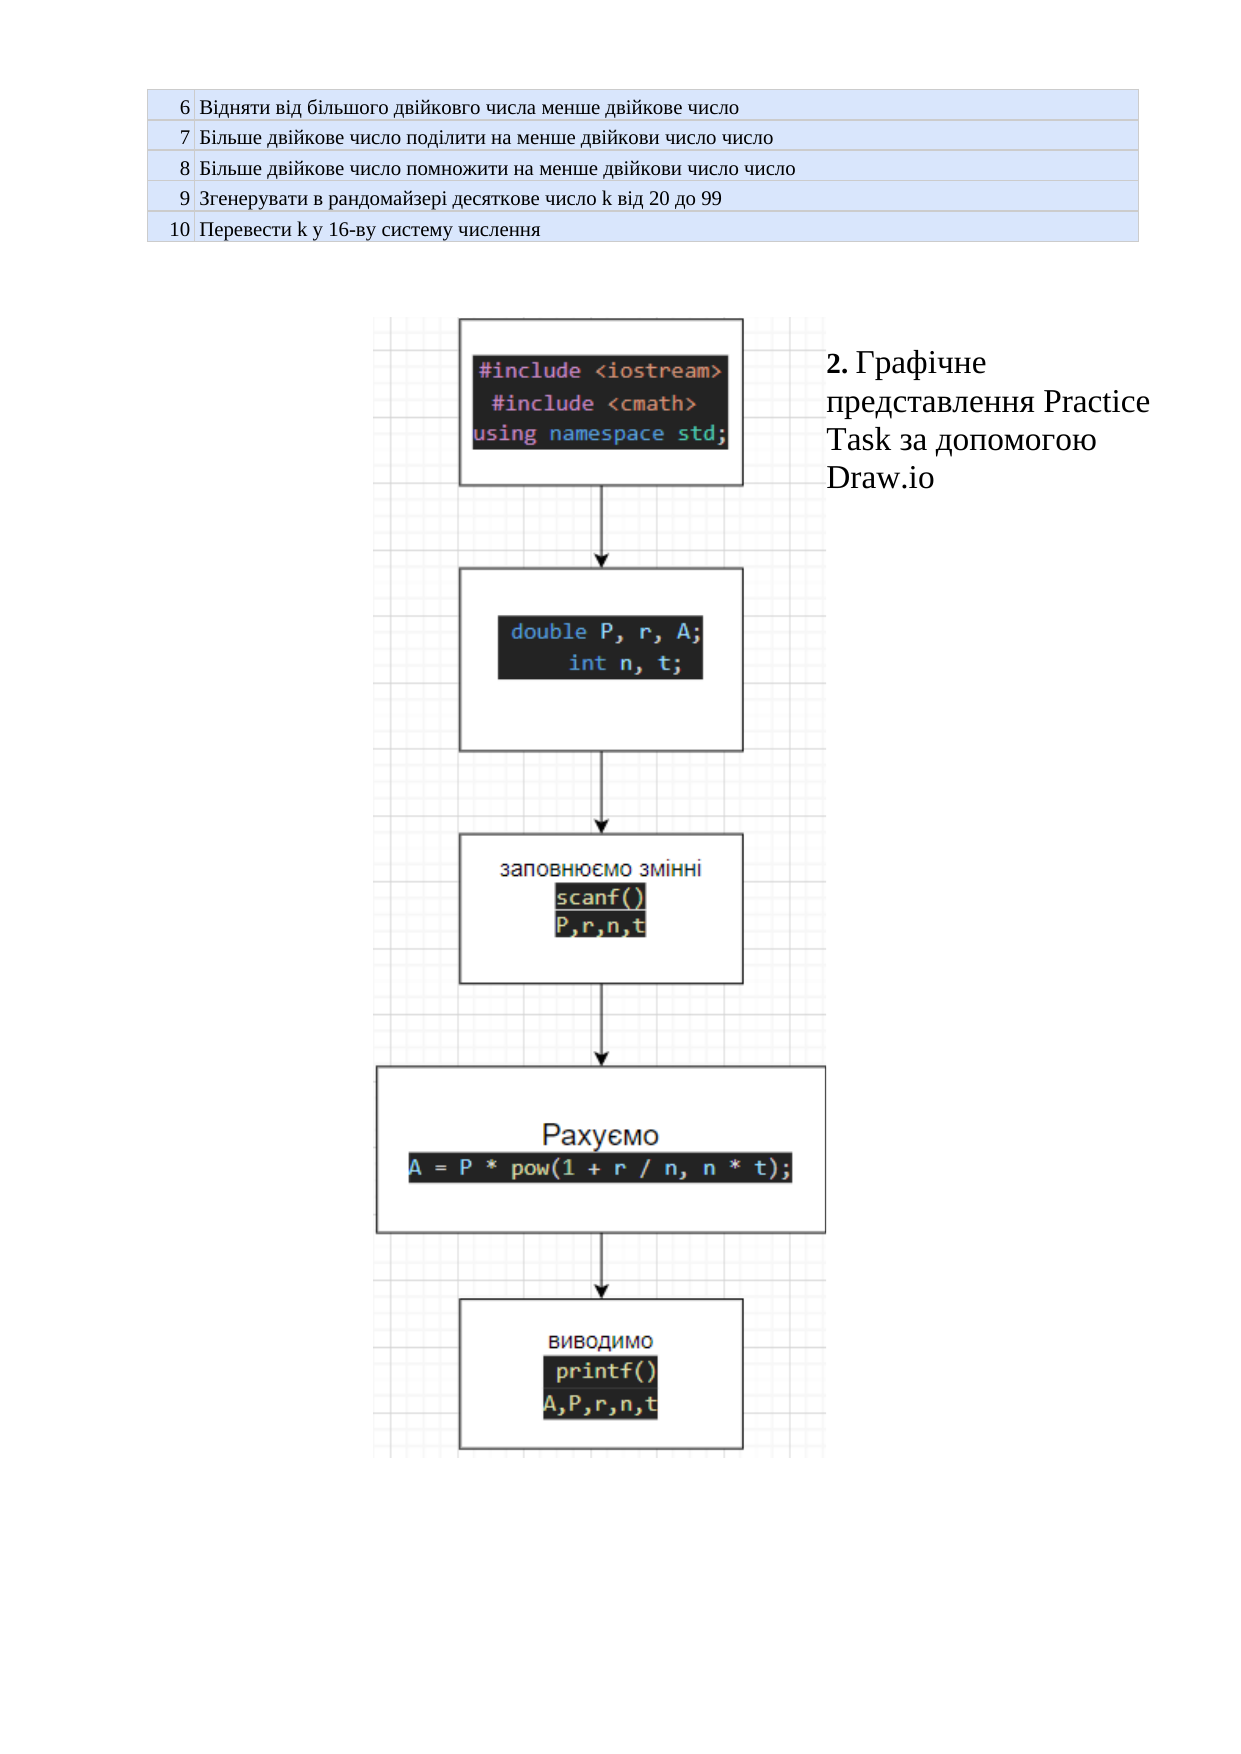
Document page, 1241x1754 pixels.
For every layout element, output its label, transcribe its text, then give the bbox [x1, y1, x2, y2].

table_cell 7 [148, 121, 194, 149]
table_cell Більше двійкове число помножити на менше двійкови число число [195, 151, 1138, 180]
table_cell Згенерувати в рандомайзері десяткове число k від 20 до 99 [195, 181, 1138, 210]
table_cell 9 [148, 181, 194, 210]
table_cell Перевести k у 16-ву систему числення [195, 212, 1138, 241]
table_cell 10 [148, 212, 194, 241]
table_cell 6 [148, 90, 194, 119]
text 2. Графічне представлення Practice Task за допомогою Draw.io [827, 343, 1152, 496]
table_cell Відняти від більшого двійковго числа менше двійкове число [195, 90, 1138, 119]
table_cell Більше двійкове число поділити на менше двійкови число число [195, 121, 1138, 149]
table_cell 8 [148, 151, 194, 180]
picture [373, 317, 827, 1458]
text [148, 343, 373, 496]
